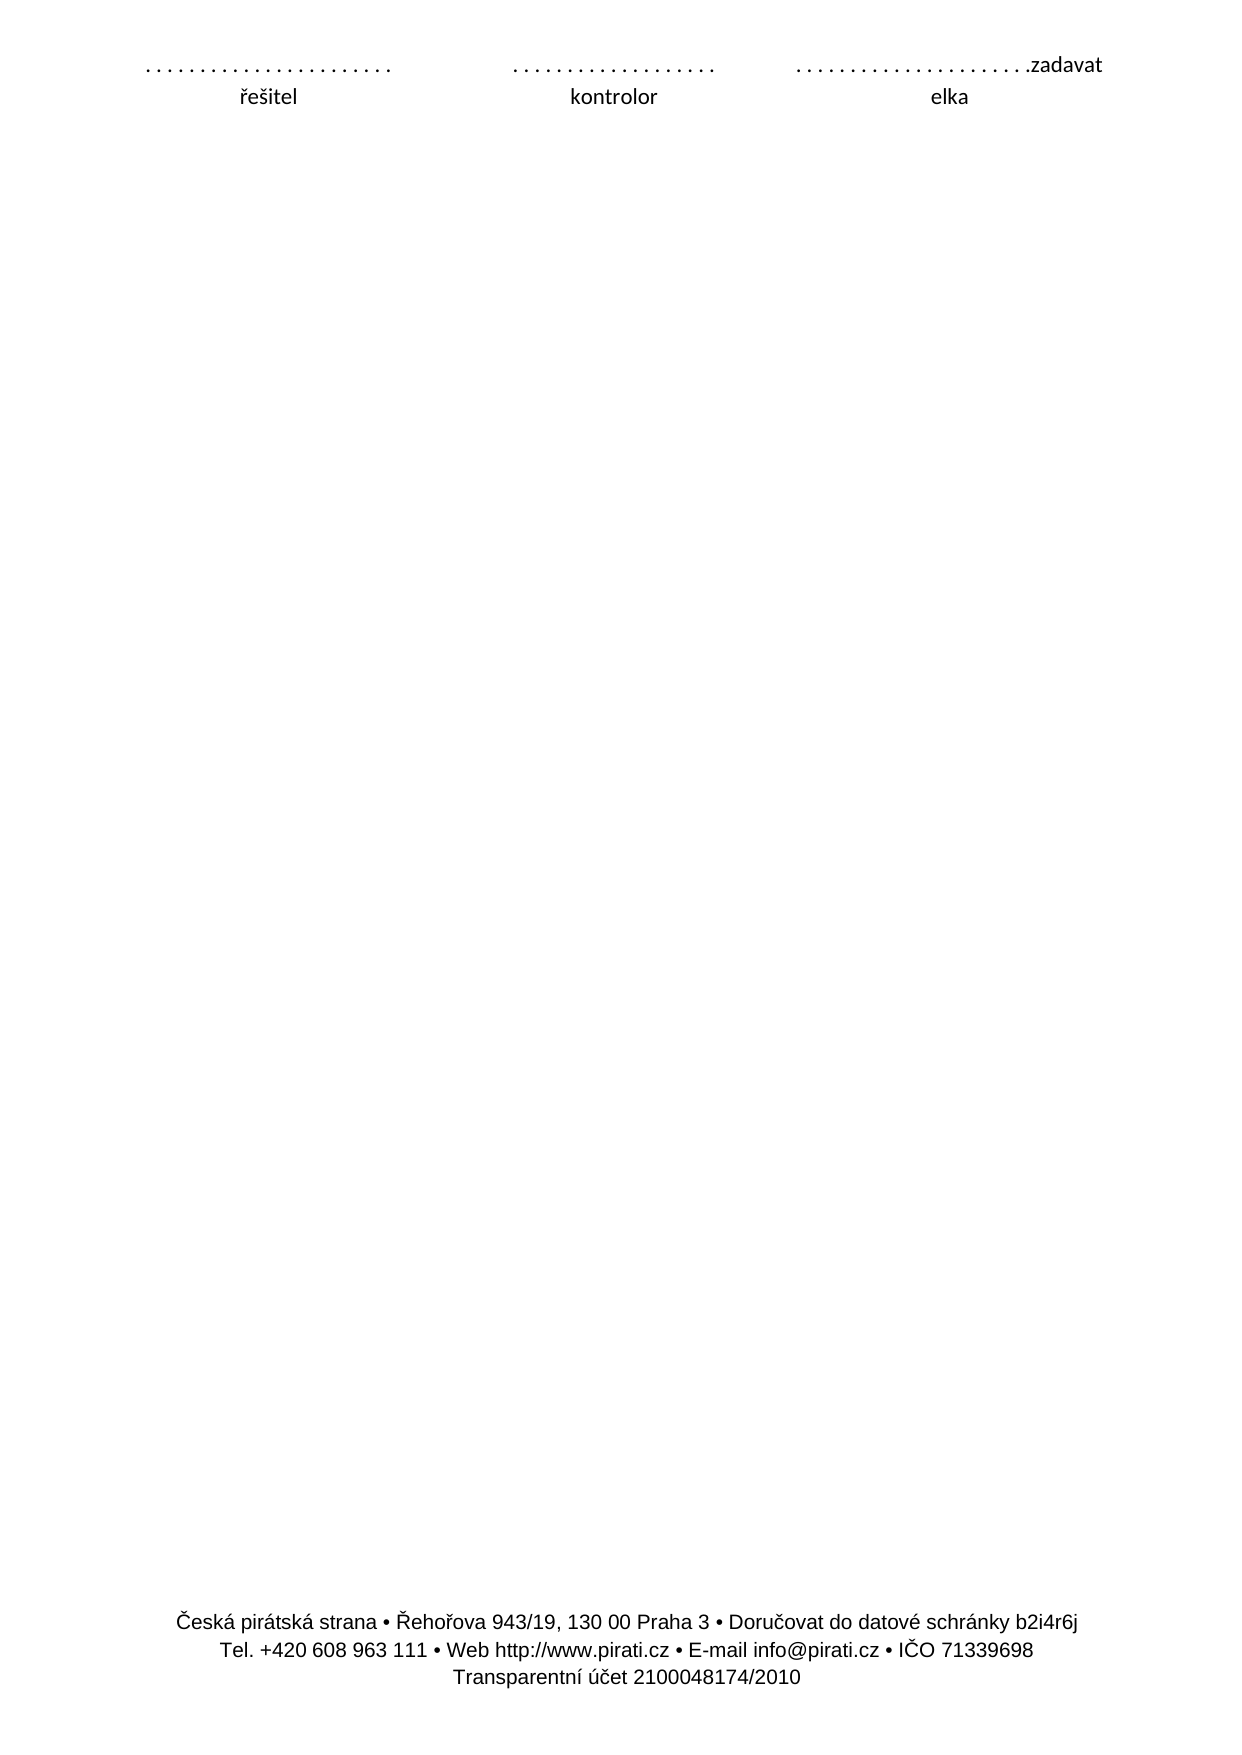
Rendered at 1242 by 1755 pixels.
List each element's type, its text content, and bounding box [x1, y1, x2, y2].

text . . . . . . . . . . . . . . . . . . . . . . . [102, 50, 435, 78]
text . . . . . . . . . . . . . . . . . . . kontrolor [476, 50, 752, 110]
text řešitel [102, 82, 435, 110]
text . . . . . . . . . . . . . . . . . . . . . .zadavatelka [793, 50, 1106, 110]
